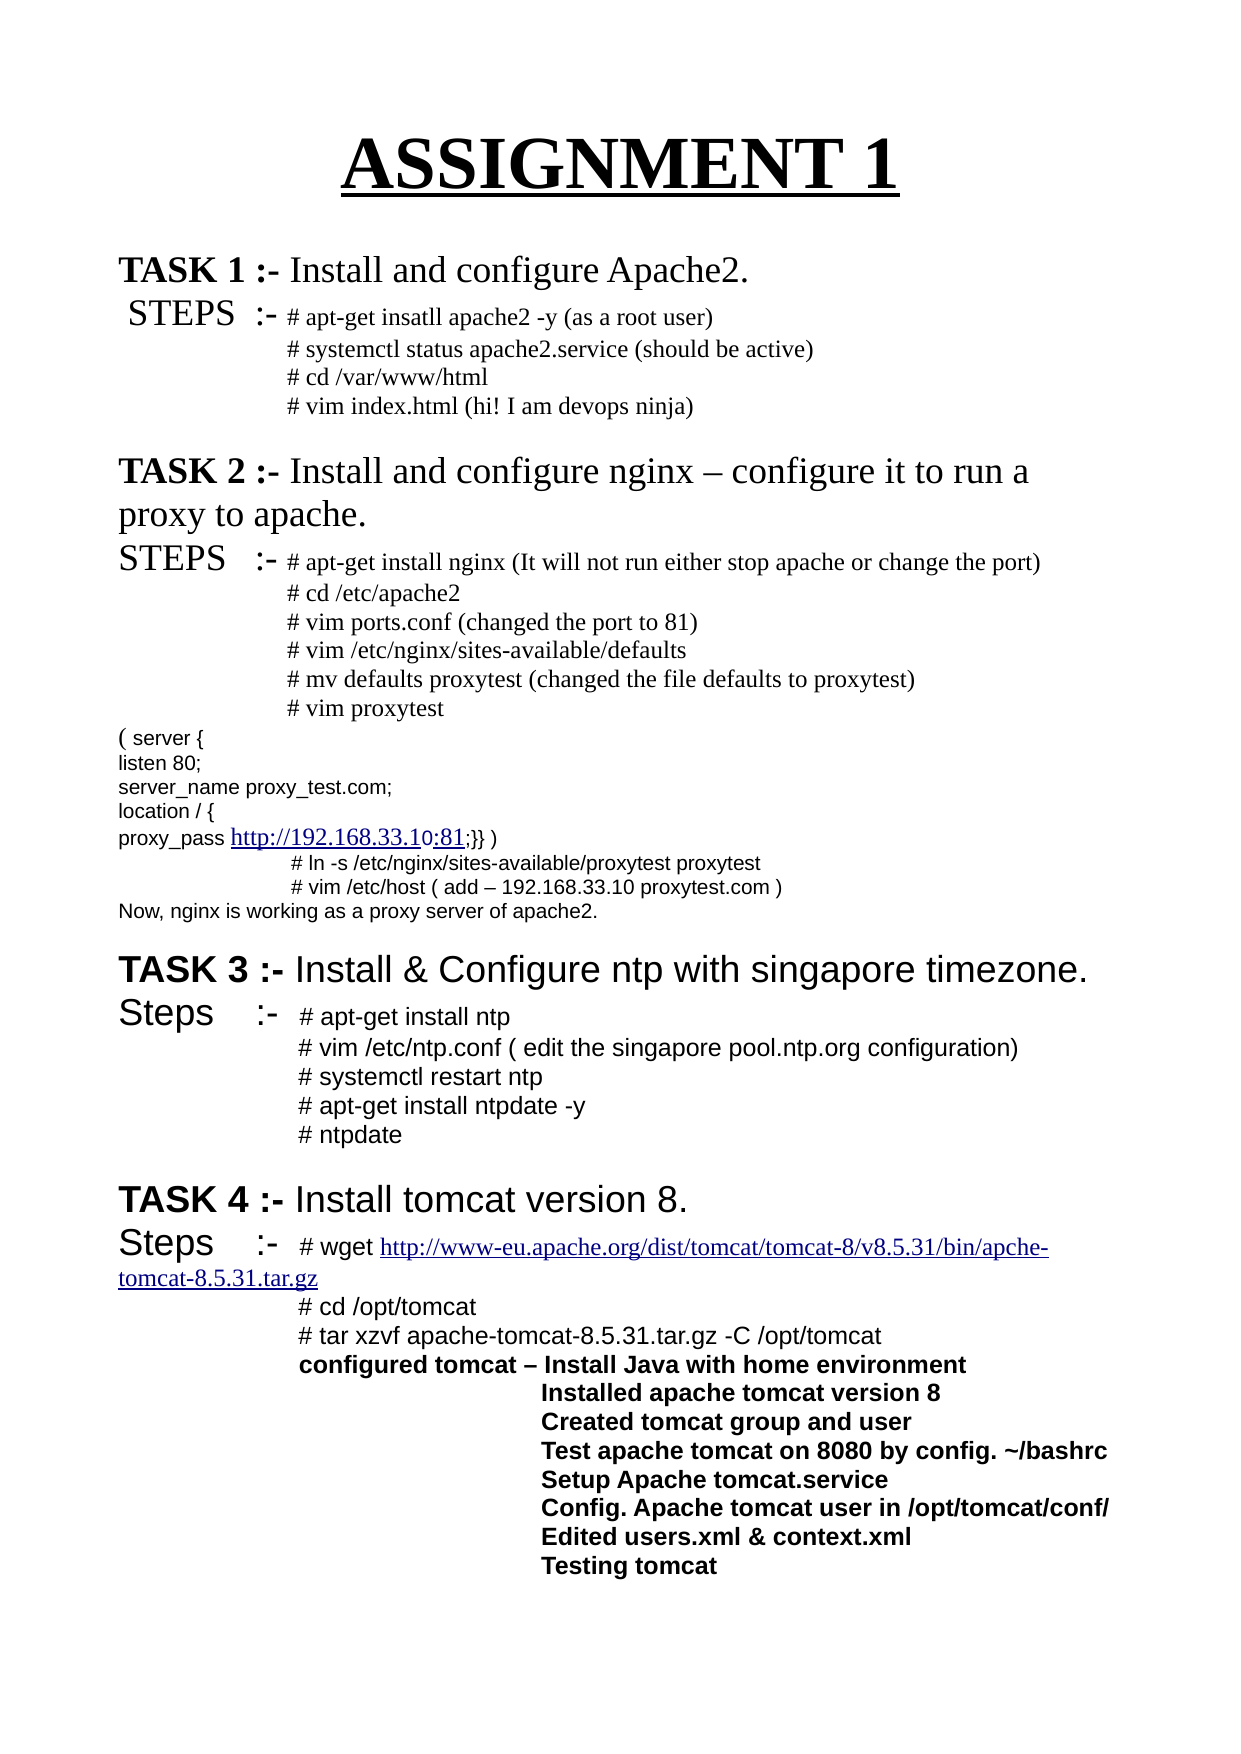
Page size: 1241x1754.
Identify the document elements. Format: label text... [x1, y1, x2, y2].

text # mv defaults proxytest (changed the file defaults to proxytest) [118, 664, 1122, 693]
text # cd /var/www/html [118, 362, 1122, 391]
text Now, nginx is working as a proxy server of apache2. [118, 899, 1122, 923]
text TASK 3 :- Install & Configure ntp with singapore timezone. [118, 947, 1122, 990]
text TASK 4 :- Install tomcat version 8. [118, 1177, 1122, 1220]
text TASK 2 :- Install and configure nginx – configure it to run a proxy to apache. [118, 449, 1122, 535]
text # systemctl status apache2.service (should be active) [118, 334, 1122, 362]
text # vim /etc/ntp.conf ( edit the singapore pool.ntp.org configuration) [118, 1033, 1122, 1062]
text configured tomcat – Install Java with home environment [118, 1349, 1122, 1378]
text STEPS :- # apt-get install nginx (It will not run either stop apache or change the port) [118, 535, 1122, 578]
text Edited users.xml & context.xml [118, 1522, 1122, 1551]
text server_name proxy_test.com; [118, 774, 1122, 798]
text # cd /etc/apache2 [118, 578, 1122, 607]
text location / { [118, 798, 1122, 822]
text # vim index.html (hi! I am devops ninja) [118, 391, 1122, 420]
text # cd /opt/tomcat [118, 1292, 1122, 1321]
text STEPS :- # apt-get insatll apache2 -y (as a root user) [118, 291, 1122, 334]
text listen 80; [118, 751, 1122, 774]
text ASSIGNMENT 1 [118, 118, 1122, 204]
text # apt-get install ntpdate -y [118, 1091, 1122, 1119]
text proxy_pass http://192.168.33.10:81;}} ) [118, 822, 1122, 851]
text # ntpdate [118, 1119, 1122, 1148]
text Steps :- # apt-get install ntp [118, 990, 1122, 1033]
text Installed apache tomcat version 8 [118, 1378, 1122, 1407]
text Testing tomcat [118, 1551, 1122, 1579]
text TASK 1 :- Install and configure Apache2. [118, 247, 1122, 291]
text # vim /etc/host ( add – 192.168.33.10 proxytest.com ) [118, 875, 1122, 899]
text # vim ports.conf (changed the port to 81) [118, 607, 1122, 636]
text Config. Apache tomcat user in /opt/tomcat/conf/ [118, 1493, 1122, 1522]
text # tar xzvf apache-tomcat-8.5.31.tar.gz -C /opt/tomcat [118, 1321, 1122, 1349]
text # systemctl restart ntp [118, 1062, 1122, 1091]
text Steps :- # wget http://www-eu.apache.org/dist/tomcat/tomcat-8/v8.5.31/bin/apche-tomcat-8.5.31.tar.gz [118, 1220, 1122, 1292]
text # ln -s /etc/nginx/sites-available/proxytest proxytest [118, 851, 1122, 875]
text Created tomcat group and user [118, 1407, 1122, 1436]
text Test apache tomcat on 8080 by config. ~/bashrc [118, 1436, 1122, 1464]
text # vim /etc/nginx/sites-available/defaults [118, 636, 1122, 664]
text ( server { [118, 722, 1122, 751]
text # vim proxytest [118, 693, 1122, 722]
text Setup Apache tomcat.service [118, 1464, 1122, 1493]
